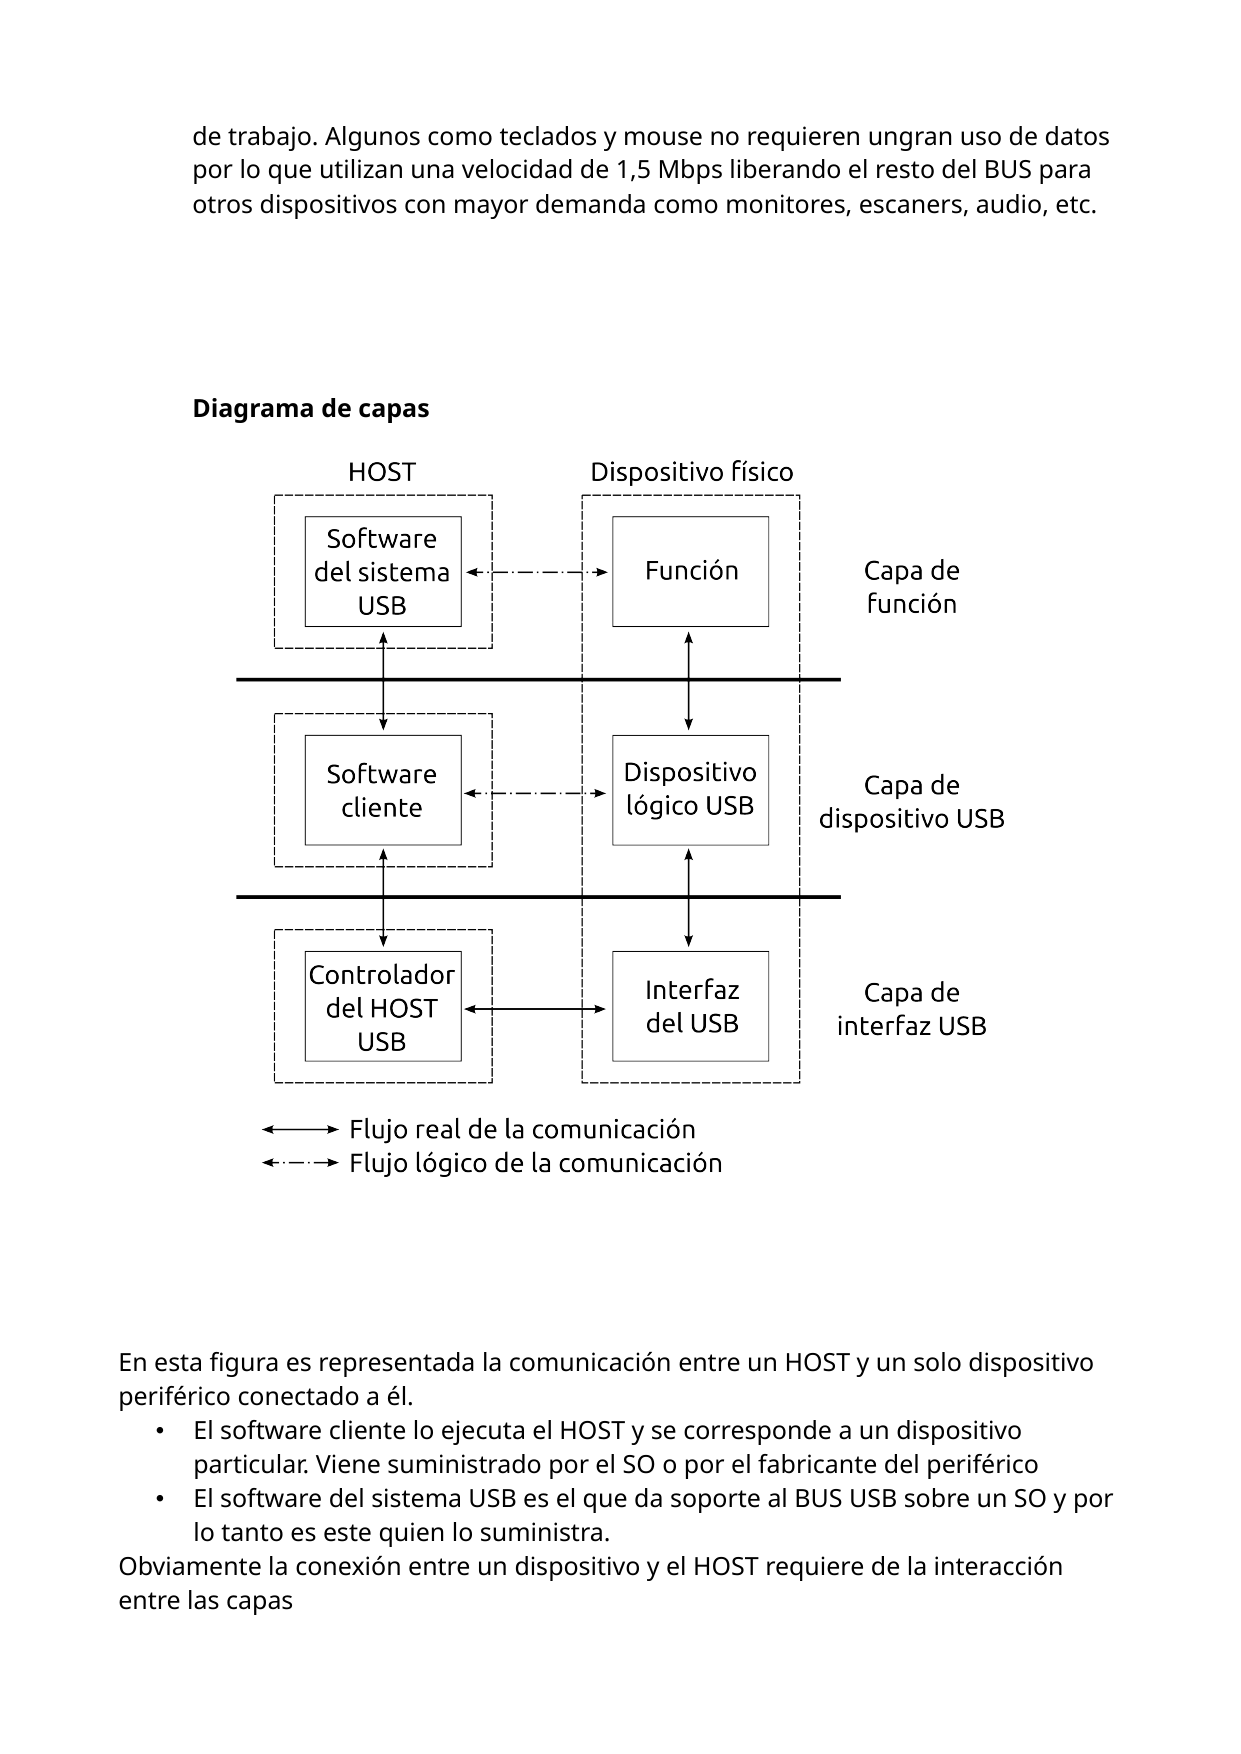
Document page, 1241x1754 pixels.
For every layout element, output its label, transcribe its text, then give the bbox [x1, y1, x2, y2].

text de trabajo. Algunos como teclados y mouse no requieren ungran uso de datos por lo que utilizan una velocidad de 1,5 Mbps liberando el resto del BUS para otros dispositivos con mayor demanda como monitores, escaners, audio, etc. [192, 118, 1122, 220]
picture [236, 460, 1004, 1177]
text En esta figura es representada la comunicación entre un HOST y un solo dispositivo periférico conectado a él. [118, 1344, 1122, 1412]
list El software cliente lo ejecuta el HOST y se corresponde a un dispositivo particular. Viene suministrado por el SO o por el fabricante del periférico [156, 1412, 1122, 1481]
list El software del sistema USB es el que da soporte al BUS USB sobre un SO y por lo tanto es este quien lo suministra. [156, 1481, 1122, 1549]
text Obviamente la conexión entre un dispositivo y el HOST requiere de la interacción entre las capas [118, 1549, 1122, 1617]
text Diagrama de capas [192, 391, 1122, 425]
